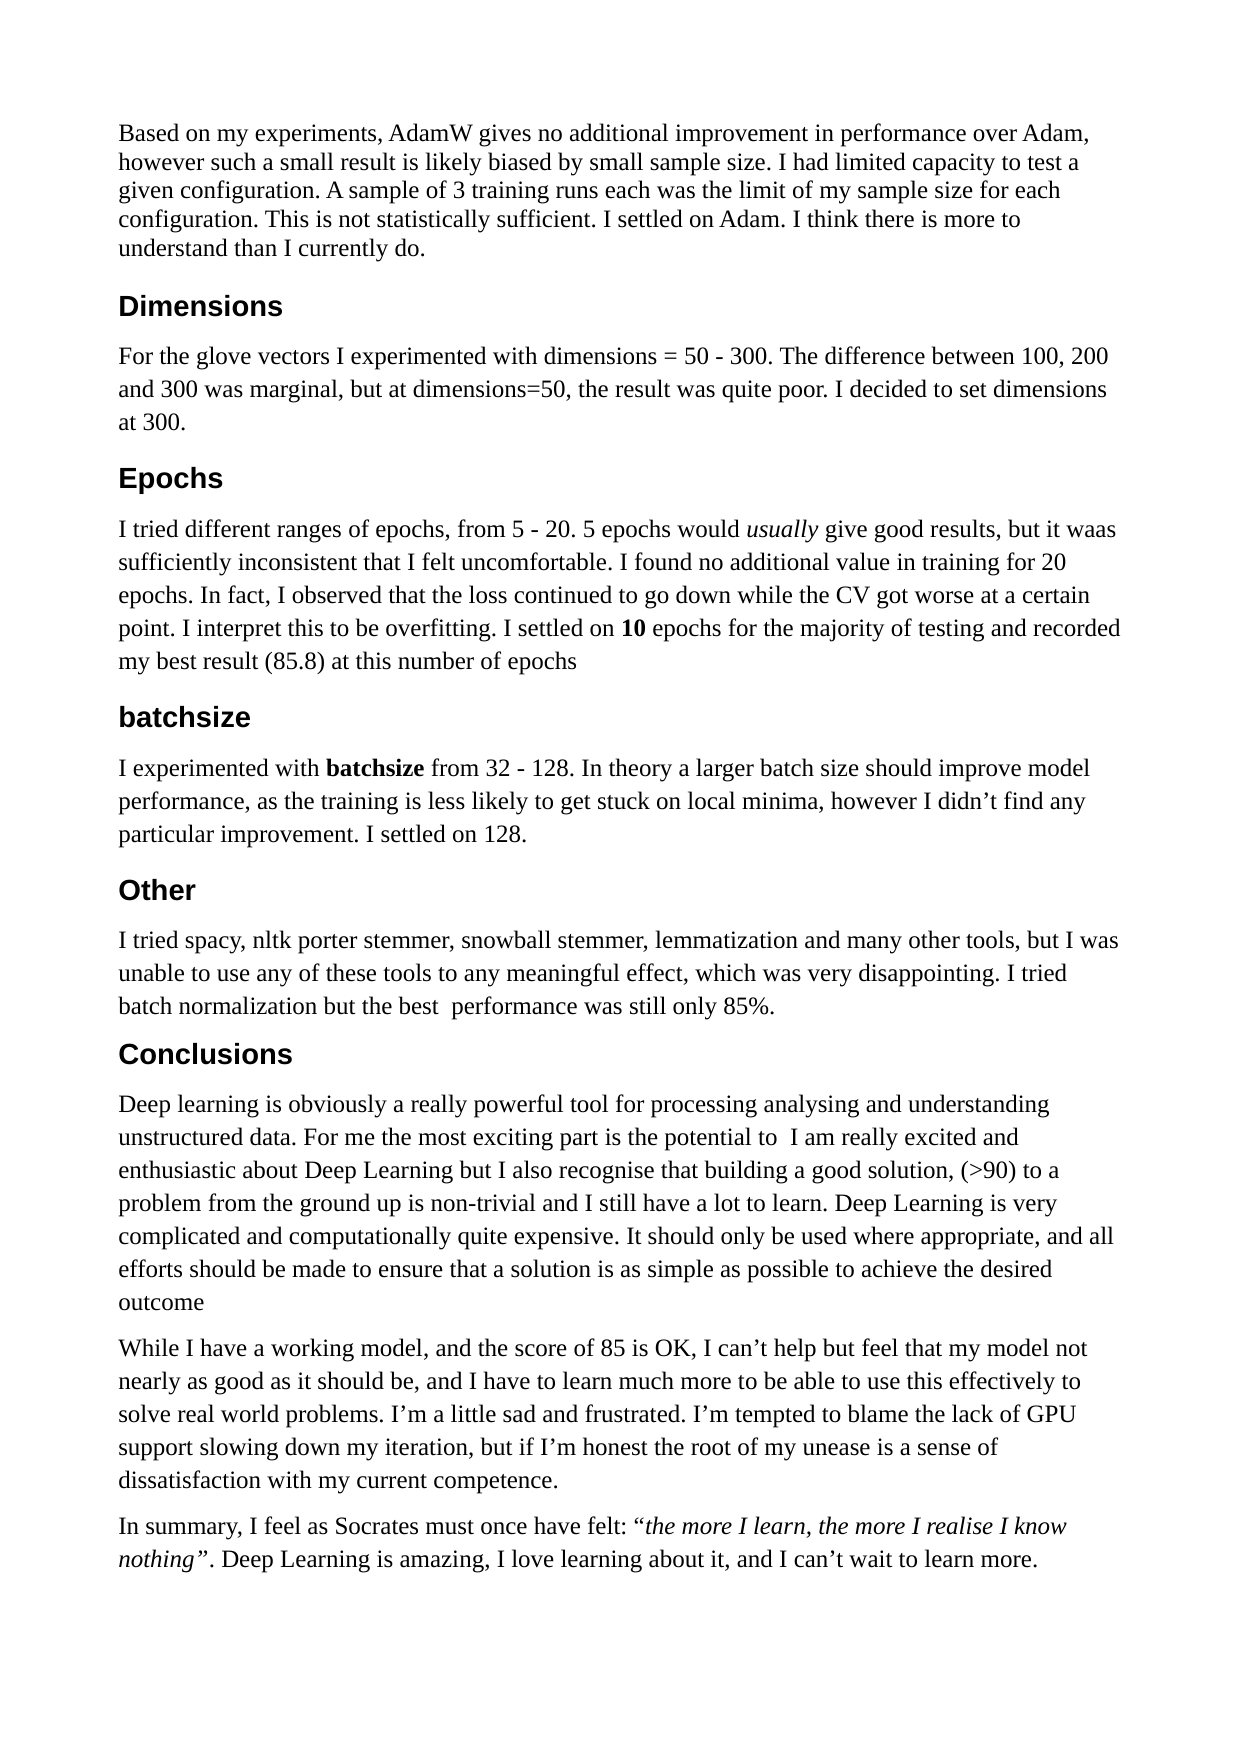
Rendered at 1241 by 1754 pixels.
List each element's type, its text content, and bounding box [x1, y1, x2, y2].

subtitle Dimensions [118, 289, 1122, 322]
subtitle Epochs [118, 462, 1122, 495]
text I tried spacy, nltk porter stemmer, snowball stemmer, lemmatization and many other tools, but I was unable to use any of these tools to any meaningful effect, which was very disappointing. I tried batch normalization but the best performance was still only 85%. [118, 925, 1122, 1020]
subtitle Other [118, 873, 1122, 906]
subtitle Based on my experiments, AdamW gives no additional improvement in performance over Adam, however such a small result is likely biased by small sample size. I had limited capacity to test a given configuration. A sample of 3 training runs each was the limit of my sample size for each configuration. This is not statistically sufficient. I settled on Adam. I think there is more to understand than I currently do. [118, 118, 1122, 262]
text Conclusions [118, 1037, 1122, 1071]
text While I have a working model, and the score of 85 is OK, I can’t help but feel that my model not nearly as good as it should be, and I have to learn much more to be able to use this effectively to solve real world problems. I’m a little sad and frustrated. I’m tempted to blame the lack of GPU support slowing down my iteration, but if I’m honest the root of my unease is a sense of dissatisfaction with my current competence. [118, 1333, 1122, 1494]
text I experimented with batchsize from 32 - 128. In theory a larger batch size should improve model performance, as the training is less likely to get stuck on local minima, however I didn’t find any particular improvement. I settled on 128. [118, 753, 1122, 847]
text I tried different ranges of epochs, from 5 - 20. 5 epochs would usually give good results, but it waas sufficiently inconsistent that I felt uncomfortable. I found no additional value in training for 20 epochs. In fact, I observed that the loss continued to go down while the CV got worse at a certain point. I interpret this to be overfitting. I settled on 10 epochs for the majority of testing and recorded my best result (85.8) at this number of epochs [118, 514, 1122, 675]
text For the glove vectors I experimented with dimensions = 50 - 300. The difference between 100, 200 and 300 was marginal, but at dimensions=50, the result was quite poor. I decided to set dimensions at 300. [118, 341, 1122, 436]
text In summary, I feel as Socrates must once have felt: “the more I learn, the more I realise I know nothing”. Deep Learning is amazing, I love learning about it, and I can’t wait to learn more. [118, 1511, 1122, 1573]
subtitle batchsize [118, 700, 1122, 734]
text Deep learning is obviously a really powerful tool for processing analysing and understanding unstructured data. For me the most exciting part is the potential to I am really excited and enthusiastic about Deep Learning but I also recognise that building a good solution, (>90) to a problem from the ground up is non-trivial and I still have a lot to learn. Deep Learning is very complicated and computationally quite expensive. It should only be used where appropriate, and all efforts should be made to ensure that a solution is as simple as possible to achieve the desired outcome [118, 1089, 1122, 1316]
